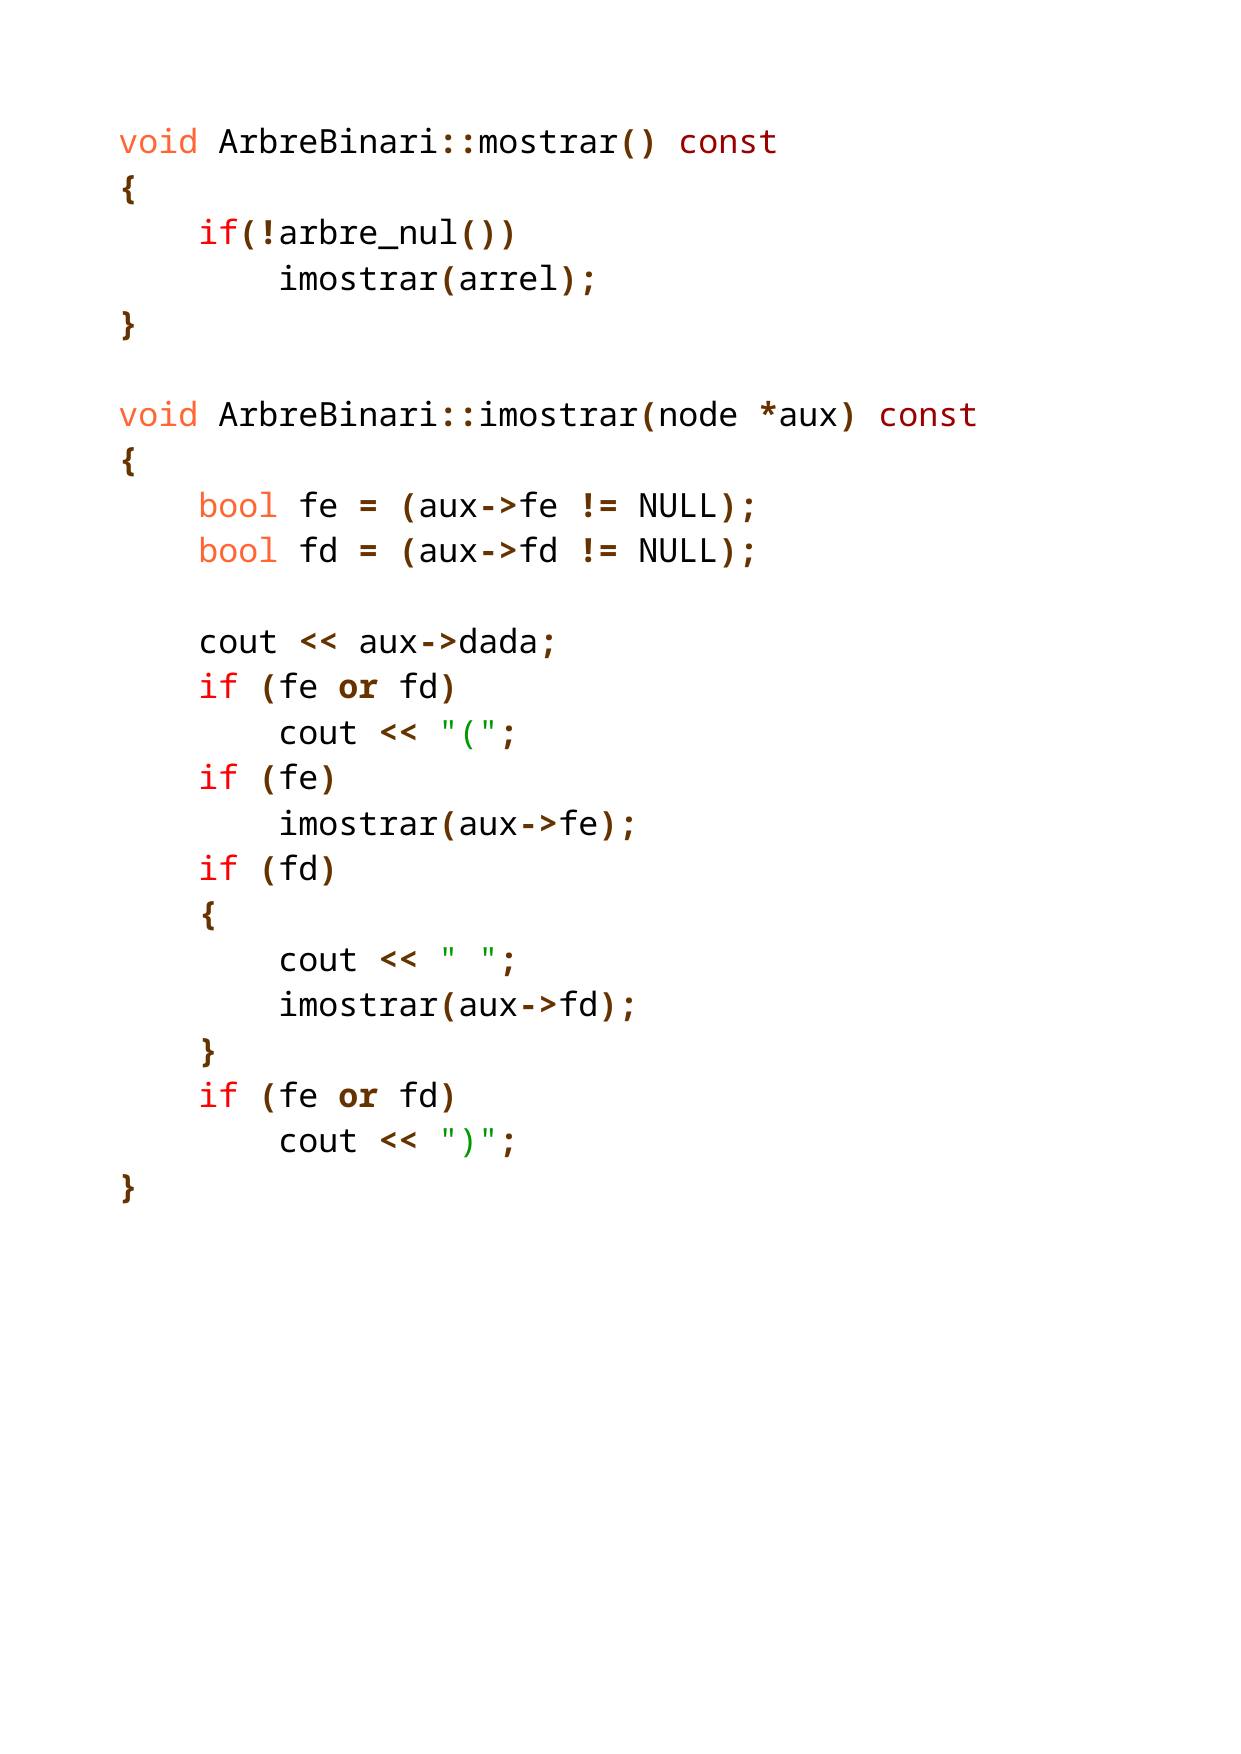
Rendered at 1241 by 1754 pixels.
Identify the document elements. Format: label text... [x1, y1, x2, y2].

text } [118, 1163, 1122, 1208]
text cout << " "; [118, 936, 1122, 981]
text { [118, 436, 1122, 481]
text imostrar(arrel); [118, 254, 1122, 300]
text if(!arbre_nul()) [118, 209, 1122, 254]
text } [118, 1026, 1122, 1072]
text if (fe or fd) [118, 663, 1122, 708]
text { [118, 163, 1122, 209]
text { [118, 890, 1122, 936]
text imostrar(aux->fe); [118, 799, 1122, 845]
text cout << "("; [118, 708, 1122, 754]
text void ArbreBinari::mostrar() const [118, 118, 1122, 163]
text if (fe) [118, 754, 1122, 799]
text cout << ")"; [118, 1117, 1122, 1163]
text if (fd) [118, 845, 1122, 890]
text bool fe = (aux->fe != NULL); [118, 481, 1122, 527]
text void ArbreBinari::imostrar(node *aux) const [118, 391, 1122, 436]
text cout << aux->dada; [118, 618, 1122, 663]
text if (fe or fd) [118, 1072, 1122, 1117]
text } [118, 300, 1122, 345]
text bool fd = (aux->fd != NULL); [118, 527, 1122, 572]
text imostrar(aux->fd); [118, 981, 1122, 1026]
